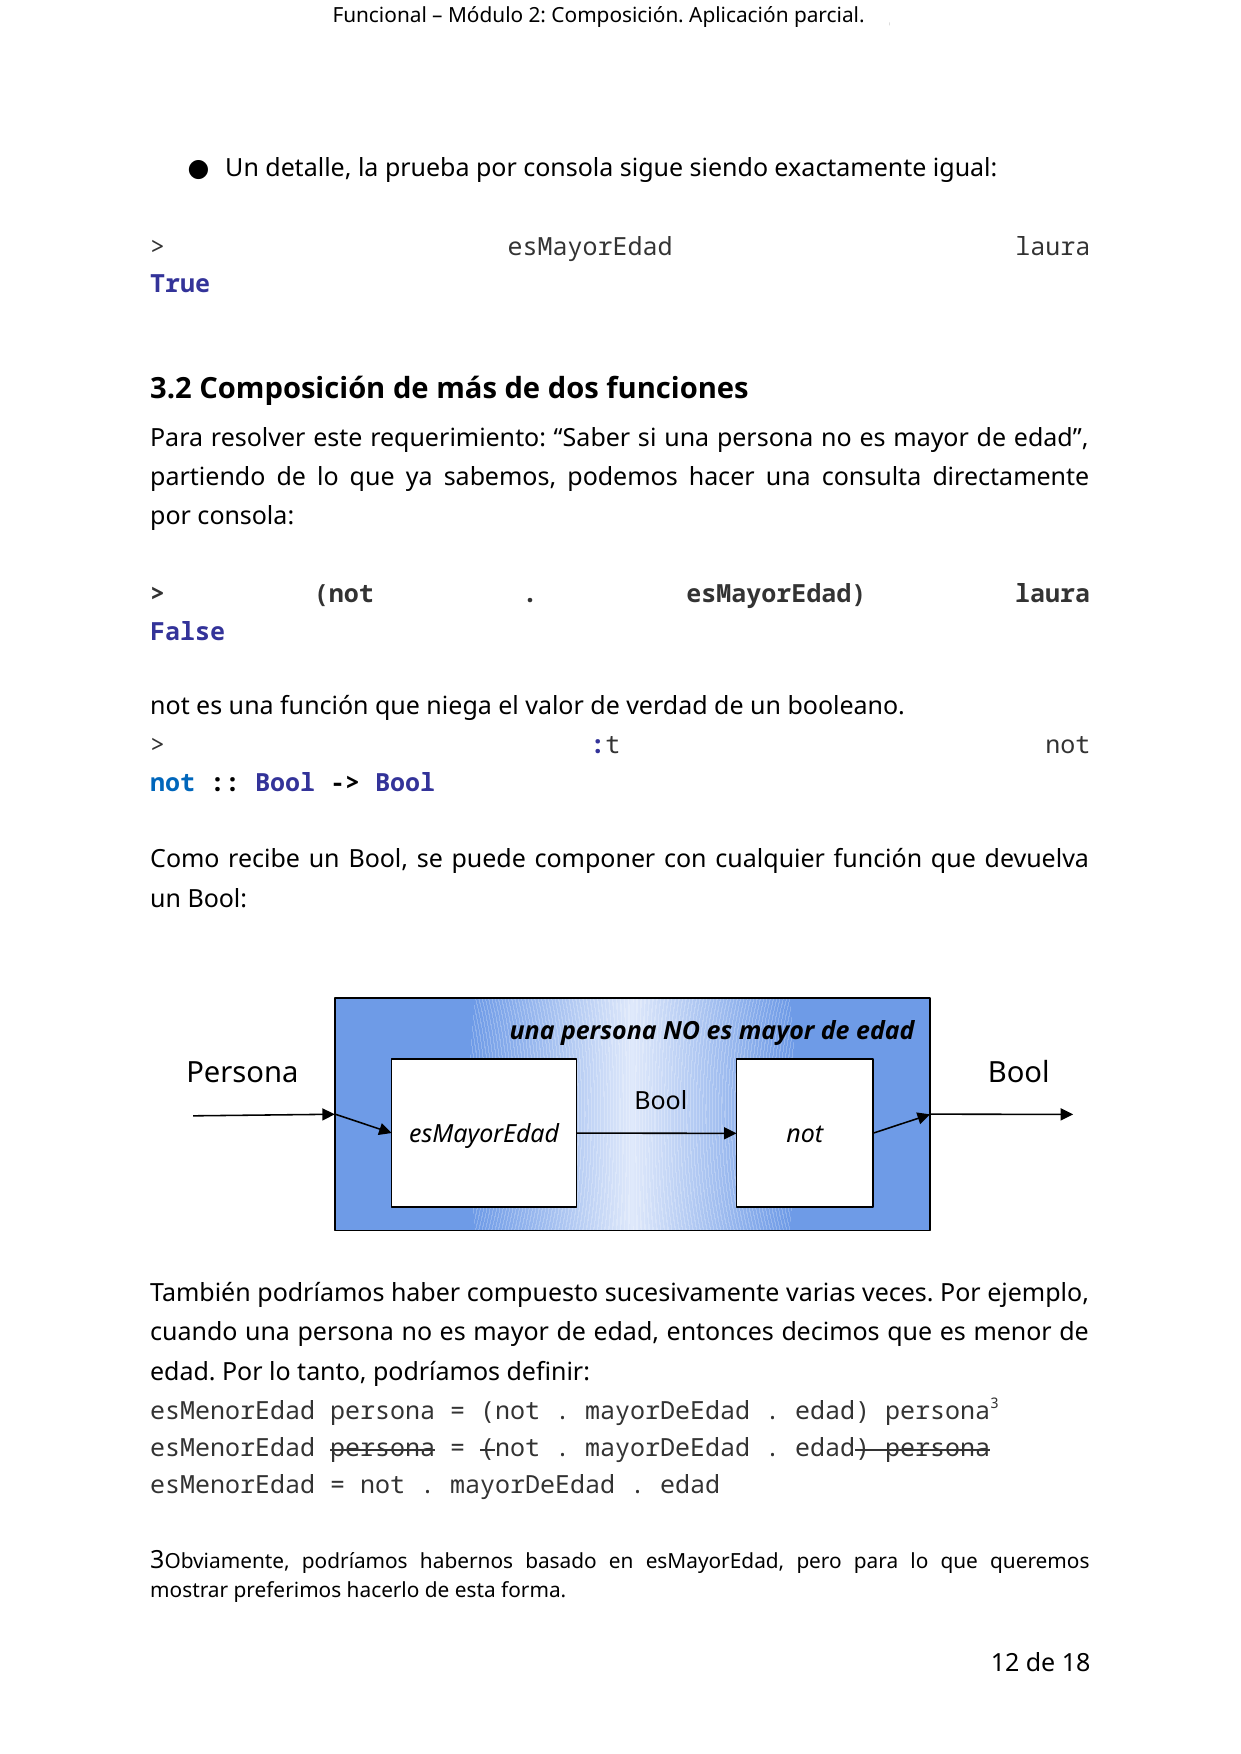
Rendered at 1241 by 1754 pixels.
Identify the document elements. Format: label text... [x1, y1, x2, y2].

text esMenorEdad persona = (not . mayorDeEdad . edad) persona [150, 1430, 1090, 1464]
text esMenorEdad = not . mayorDeEdad . edad [150, 1467, 1090, 1501]
text Obviamente, podríamos habernos basado en esMayorEdad, pero para lo que queremos mostrar preferimos hacerlo de esta forma. [150, 1541, 1090, 1604]
subtitle 3.2 Composición de más de dos funciones [150, 367, 1090, 407]
text > esMayorEdad laura True [150, 228, 1090, 300]
text También podríamos haber compuesto sucesivamente varias veces. Por ejemplo, cuando una persona no es mayor de edad, entonces decimos que es menor de edad. Por lo tanto, podríamos definir: [150, 1275, 1090, 1387]
text Para resolver este requerimiento: “Saber si una persona no es mayor de edad”, partiendo de lo que ya sabemos, podemos hacer una consulta directamente por consola: [150, 419, 1090, 532]
text Como recibe un Bool, se puede componer con cualquier función que devuelva un Bool: [150, 841, 1090, 914]
text > (not . esMayorEdad) laura False [150, 576, 1090, 647]
text esMenorEdad persona = (not . mayorDeEdad . edad) persona [150, 1392, 1090, 1426]
text > :t not not :: Bool -> Bool [150, 727, 1090, 799]
text not es una función que niega el valor de verdad de un booleano. [150, 688, 1090, 722]
list Un detalle, la prueba por consola sigue siendo exactamente igual: [187, 150, 1090, 184]
